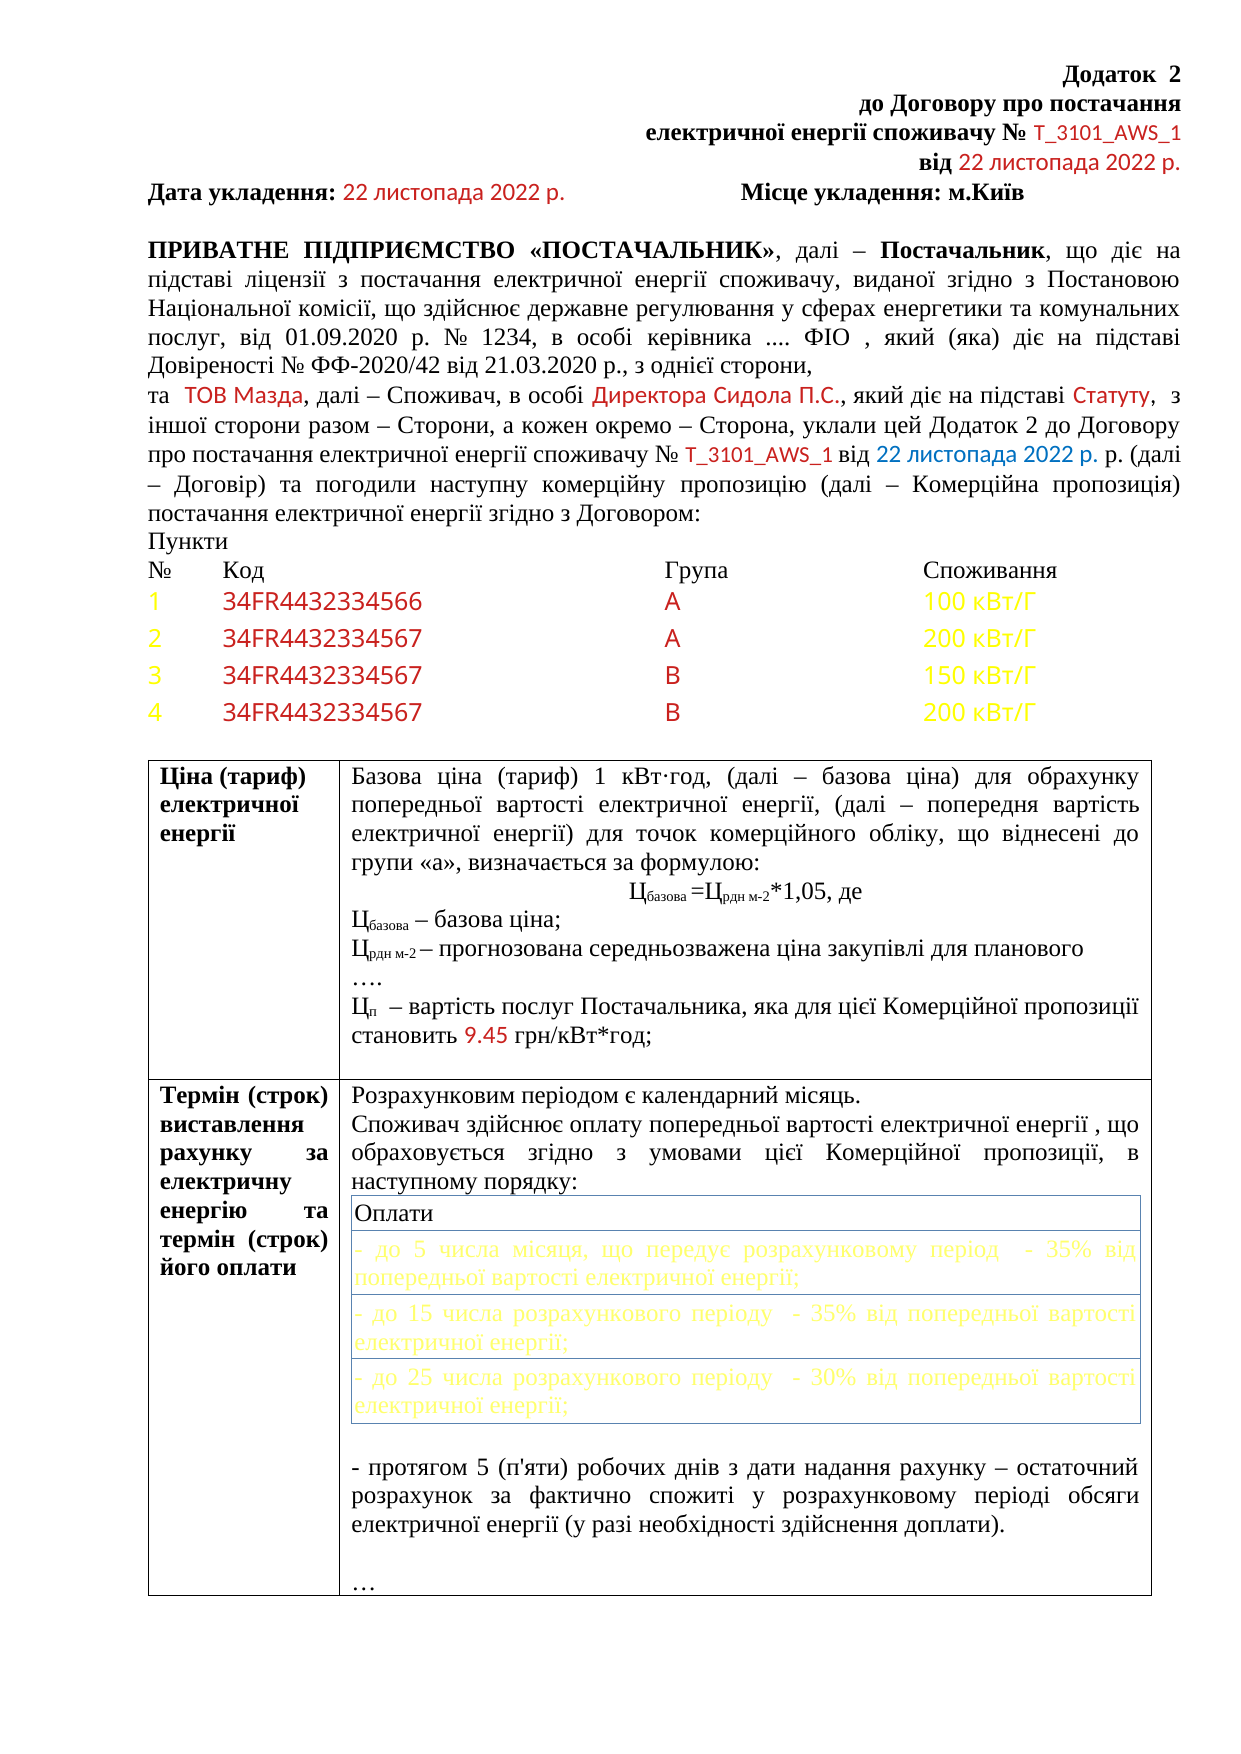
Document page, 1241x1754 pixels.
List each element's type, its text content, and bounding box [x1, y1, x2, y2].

table_header Споживання [923, 555, 1181, 584]
table_cell A [664, 584, 923, 621]
table_cell - до 15 числа розрахункового періоду - 35% від попередньої вартості електричної енергії; [352, 1295, 1140, 1358]
text та ТОВ Мазда, далі – Споживач, в особі Директора Сидола П.С., який діє на підставі Статуту, з іншої сторони разом – Сторони, а кожен окремо – Сторона, уклали цей Додаток 2 до Договору про постачання електричної енергії споживачу № T_3101_AWS_1 від 22 листопада 2022 р. р. (далі – Договір) та погодили наступну комерційну пропозицію (далі – Комерційна пропозиція) постачання електричної енергії згідно з Договором: [148, 379, 1181, 526]
table_cell Термін (строк) виставлення рахунку за електричну енергію та термін (строк) його оплати [149, 1080, 339, 1595]
table_cell 150 кВт/Г [923, 658, 1181, 694]
table_cell Розрахунковим періодом є календарний місяць. Споживач здійснює оплату попередньої вартості електричної енергії , що обраховується згідно з умовами цієї Комерційної пропозиції, в наступному порядку: - протягом 5 (п'яти) робочих днів з дати надання рахунку – остаточний розрахунок за фактично спожиті у розрахунковому періоді обсяги електричної енергії (у разі необхідності здійснення доплати). … [340, 1080, 1151, 1595]
table_cell - до 5 числа місяця, що передує розрахунковому період - 35% від попередньої вартості електричної енергії; [352, 1231, 1140, 1294]
table_cell 2 [148, 621, 222, 657]
table_cell 200 кВт/Г [923, 694, 1181, 731]
table_cell 1 [148, 584, 222, 621]
table_header Код [223, 555, 664, 584]
table_cell 34FR4432334566 [223, 584, 664, 621]
text Дата укладення: 22 листопада 2022 р. Місце укладення: м.Київ [148, 176, 1181, 207]
table_cell 3 [148, 658, 222, 694]
table_cell B [664, 658, 923, 694]
table_cell A [664, 621, 923, 657]
text електричної енергії споживачу № T_3101_AWS_1 [148, 117, 1181, 146]
table_cell - до 25 числа розрахункового періоду - 30% від попередньої вартості електричної енергії; [352, 1359, 1140, 1422]
text Пункти [148, 526, 1181, 555]
text ПРИВАТНЕ ПІДПРИЄМСТВО «ПОСТАЧАЛЬНИК», далі – Постачальник, що діє на підставі ліцензії з постачання електричної енергії споживачу, виданої згідно з Постановою Національної комісії, що здійснює державне регулювання у сферах енергетики та комунальних послуг, від 01.09.2020 р. № 1234, в особі керівника .... ФІО , який (яка) діє на підставі Довіреності № ФФ-2020/42 від 21.03.2020 р., з однієї сторони, [148, 235, 1181, 379]
table_cell 34FR4432334567 [223, 694, 664, 731]
text від 22 листопада 2022 р. [148, 146, 1181, 176]
table_header Група [664, 555, 923, 584]
table_header № [148, 555, 222, 584]
table_cell 200 кВт/Г [923, 621, 1181, 657]
table_header Ціна (тариф) електричної енергії [149, 761, 339, 1079]
table_header Базова ціна (тариф) 1 кВт·год, (далі – базова ціна) для обрахунку попередньої вартості електричної енергії, (далі – попередня вартість електричної енергії) для точок комерційного обліку, що віднесені до групи «а», визначається за формулою: Цбазова =Црдн м-2*1,05, де Цбазова – базова ціна; Црдн м-2 – прогнозована середньозважена ціна закупівлі для планового …. Цп – вартість послуг Постачальника, яка для цієї Комерційної пропозиції становить 9.45 грн/кВт*год; [340, 761, 1151, 1079]
table_cell 34FR4432334567 [223, 658, 664, 694]
table_cell 4 [148, 694, 222, 731]
text до Договору про постачання [148, 88, 1181, 117]
text Додаток 2 [148, 59, 1181, 88]
table_cell 34FR4432334567 [223, 621, 664, 657]
table_header Оплати [352, 1196, 1140, 1230]
table_cell 100 кВт/Г [923, 584, 1181, 621]
table_cell B [664, 694, 923, 731]
